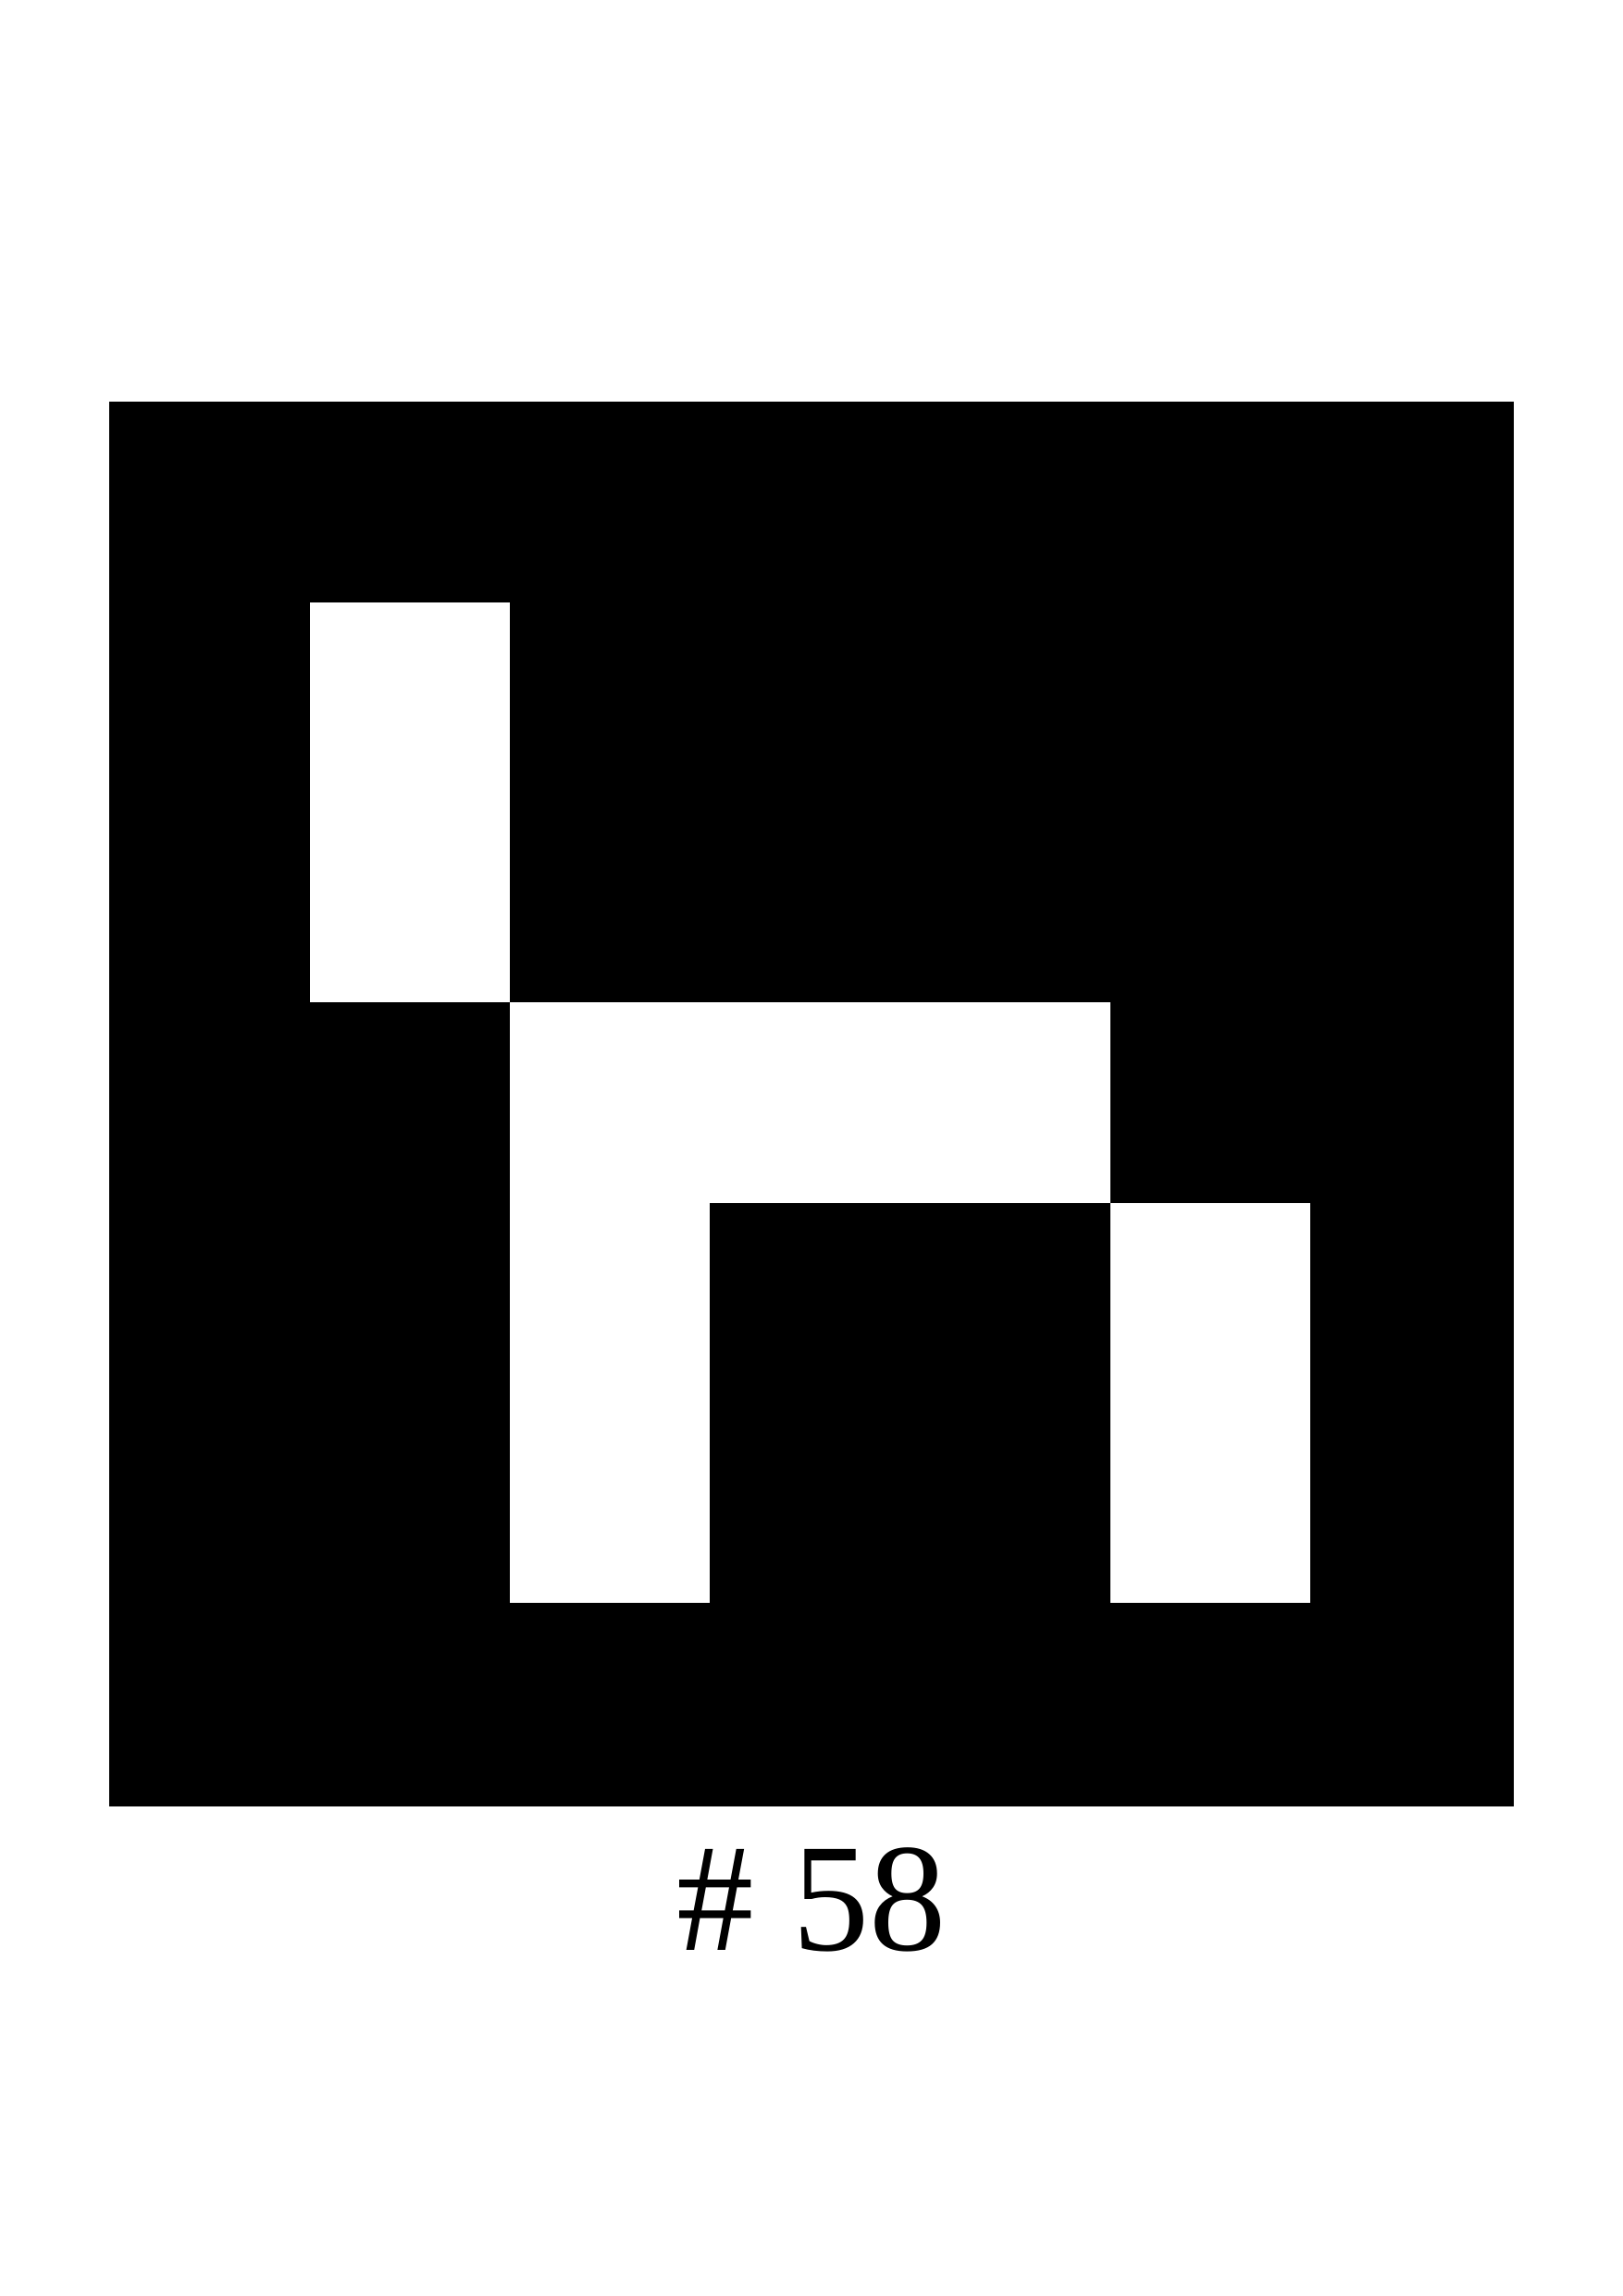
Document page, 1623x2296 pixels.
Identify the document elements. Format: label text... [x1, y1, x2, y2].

text # 58 [109, 1806, 1514, 1984]
picture [109, 402, 1514, 1806]
